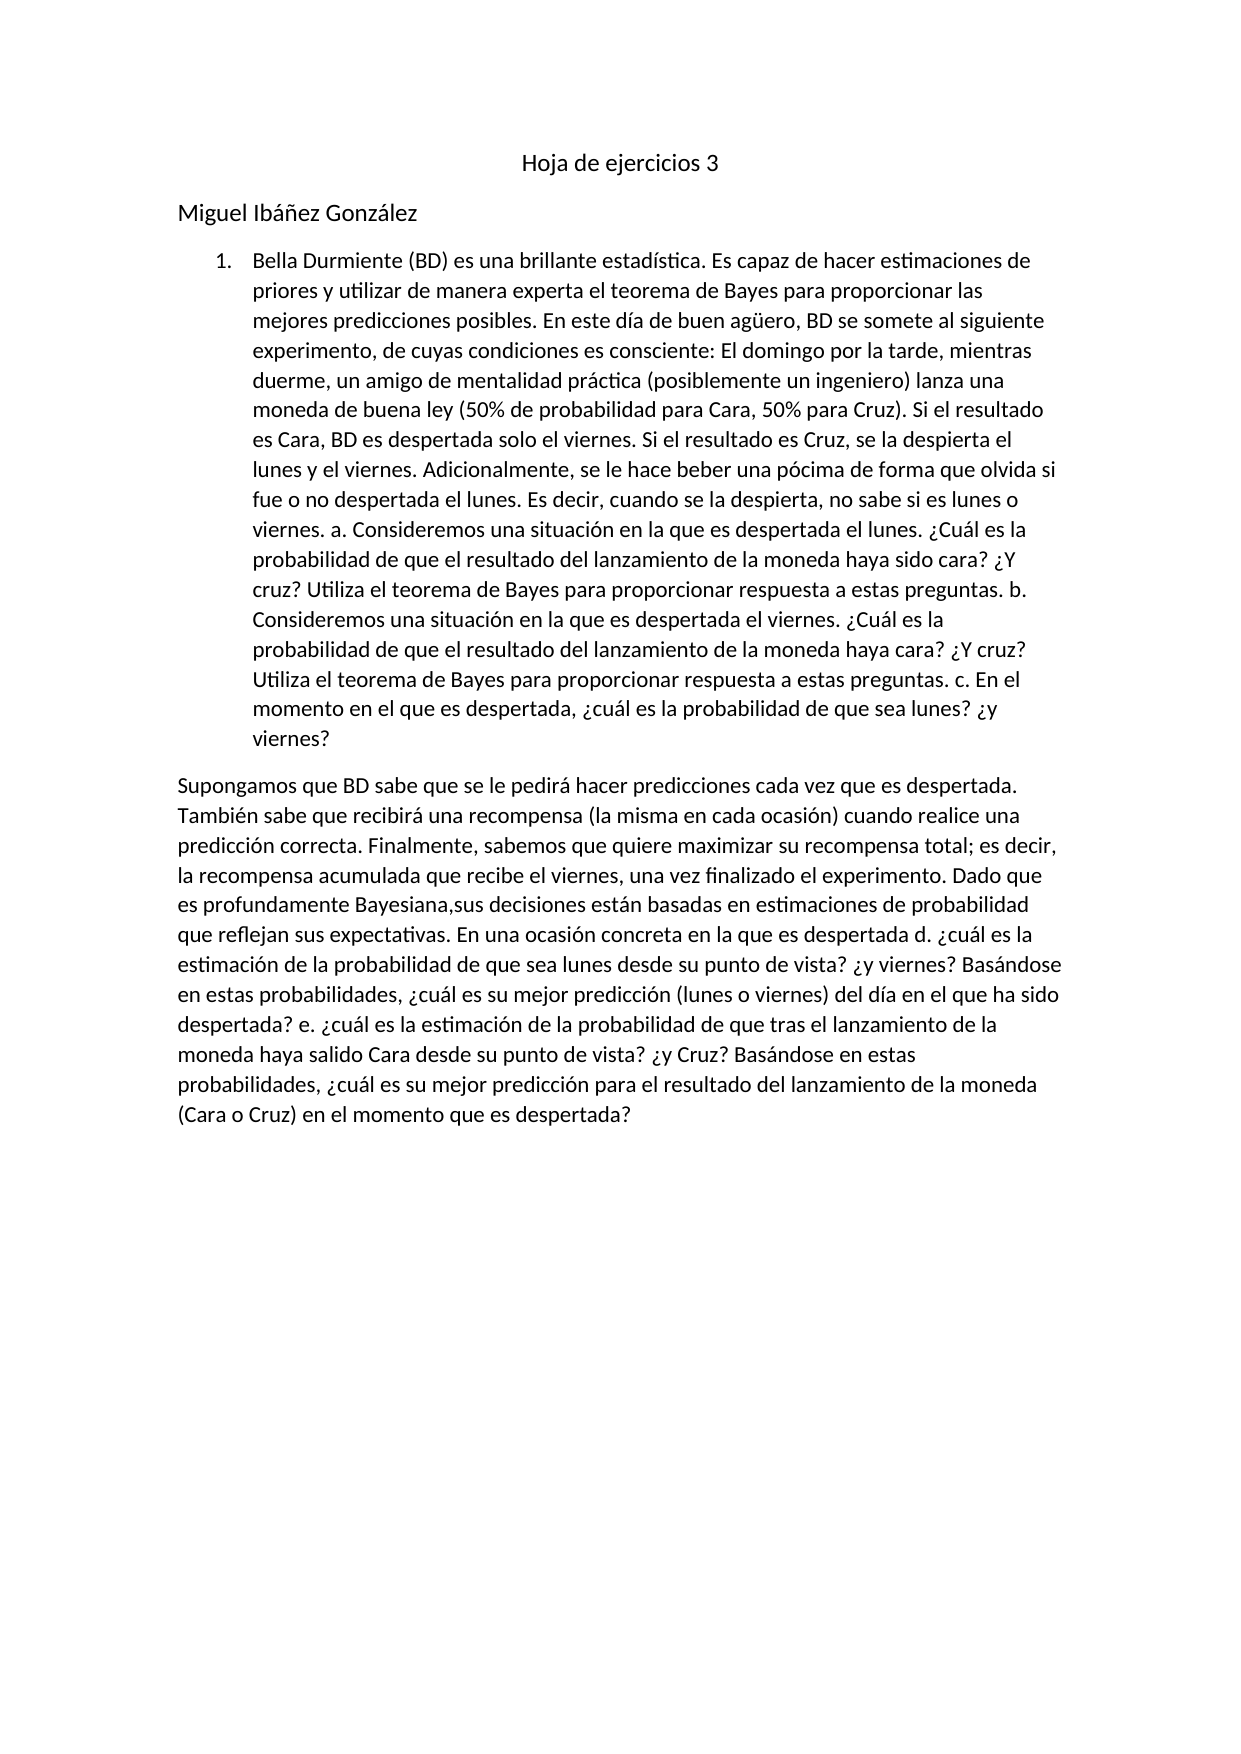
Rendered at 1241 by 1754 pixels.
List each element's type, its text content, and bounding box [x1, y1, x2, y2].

text Supongamos que BD sabe que se le pedirá hacer predicciones cada vez que es despertada. También sabe que recibirá una recompensa (la misma en cada ocasión) cuando realice una predicción correcta. Finalmente, sabemos que quiere maximizar su recompensa total; es decir, la recompensa acumulada que recibe el viernes, una vez finalizado el experimento. Dado que es profundamente Bayesiana,sus decisiones están basadas en estimaciones de probabilidad que reflejan sus expectativas. En una ocasión concreta en la que es despertada d. ¿cuál es la estimación de la probabilidad de que sea lunes desde su punto de vista? ¿y viernes? Basándose en estas probabilidades, ¿cuál es su mejor predicción (lunes o viernes) del día en el que ha sido despertada? e. ¿cuál es la estimación de la probabilidad de que tras el lanzamiento de la moneda haya salido Cara desde su punto de vista? ¿y Cruz? Basándose en estas probabilidades, ¿cuál es su mejor predicción para el resultado del lanzamiento de la moneda (Cara o Cruz) en el momento que es despertada? [177, 771, 1063, 1128]
text Miguel Ibáñez González [177, 197, 1063, 227]
list Bella Durmiente (BD) es una brillante estadística. Es capaz de hacer estimaciones de priores y utilizar de manera experta el teorema de Bayes para proporcionar las mejores predicciones posibles. En este día de buen agüero, BD se somete al siguiente experimento, de cuyas condiciones es consciente: El domingo por la tarde, mientras duerme, un amigo de mentalidad práctica (posiblemente un ingeniero) lanza una moneda de buena ley (50% de probabilidad para Cara, 50% para Cruz). Si el resultado es Cara, BD es despertada solo el viernes. Si el resultado es Cruz, se la despierta el lunes y el viernes. Adicionalmente, se le hace beber una pócima de forma que olvida si fue o no despertada el lunes. Es decir, cuando se la despierta, no sabe si es lunes o viernes. a. Consideremos una situación en la que es despertada el lunes. ¿Cuál es la probabilidad de que el resultado del lanzamiento de la moneda haya sido cara? ¿Y cruz? Utiliza el teorema de Bayes para proporcionar respuesta a estas preguntas. b. Consideremos una situación en la que es despertada el viernes. ¿Cuál es la probabilidad de que el resultado del lanzamiento de la moneda haya cara? ¿Y cruz? Utiliza el teorema de Bayes para proporcionar respuesta a estas preguntas. c. En el momento en el que es despertada, ¿cuál es la probabilidad de que sea lunes? ¿y viernes? [215, 246, 1063, 752]
text Hoja de ejercicios 3 [177, 148, 1063, 178]
